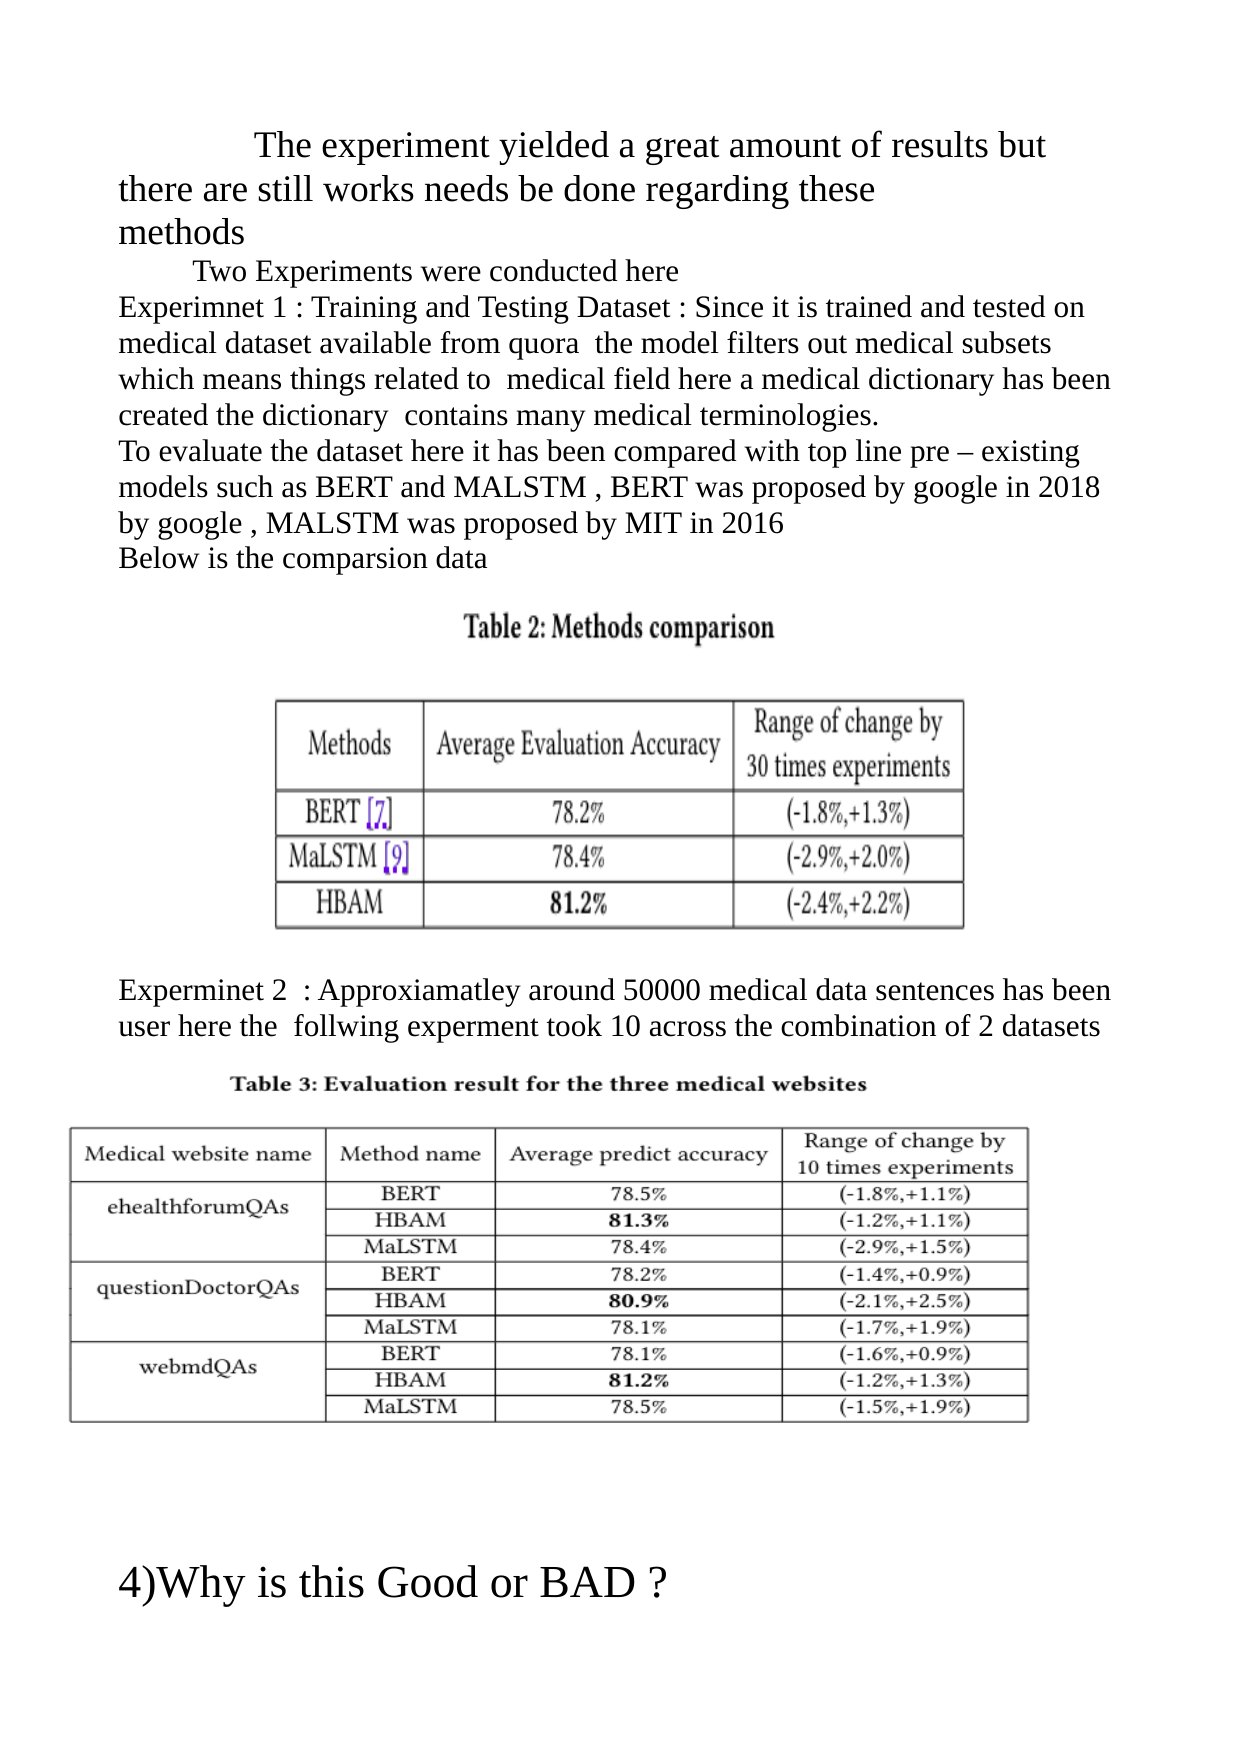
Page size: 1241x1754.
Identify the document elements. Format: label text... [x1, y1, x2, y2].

picture [58, 1051, 1240, 1519]
text To evaluate the dataset here it has been compared with top line pre – existing models such as BERT and MALSTM , BERT was proposed by google in 2018 by google , MALSTM was proposed by MIT in 2016 [118, 432, 1122, 540]
text 4)Why is this Good or BAD ? [118, 1555, 1122, 1608]
text Experminet 2 : Approxiamatley around 50000 medical data sentences has been user here the follwing experment took 10 across the combination of 2 datasets [118, 972, 1122, 1043]
text Experimnet 1 : Training and Testing Dataset : Since it is trained and tested on medical dataset available from quora the model filters out medical subsets which means things related to medical field here a medical dictionary has been created the dictionary contains many medical terminologies. [118, 288, 1122, 432]
text methods Two Experiments were conducted here [118, 209, 1122, 288]
text Below is the comparsion data [118, 540, 1122, 576]
text The experiment yielded a great amount of results but there are still works needs be done regarding these [118, 118, 1122, 209]
picture [59, 604, 1182, 972]
